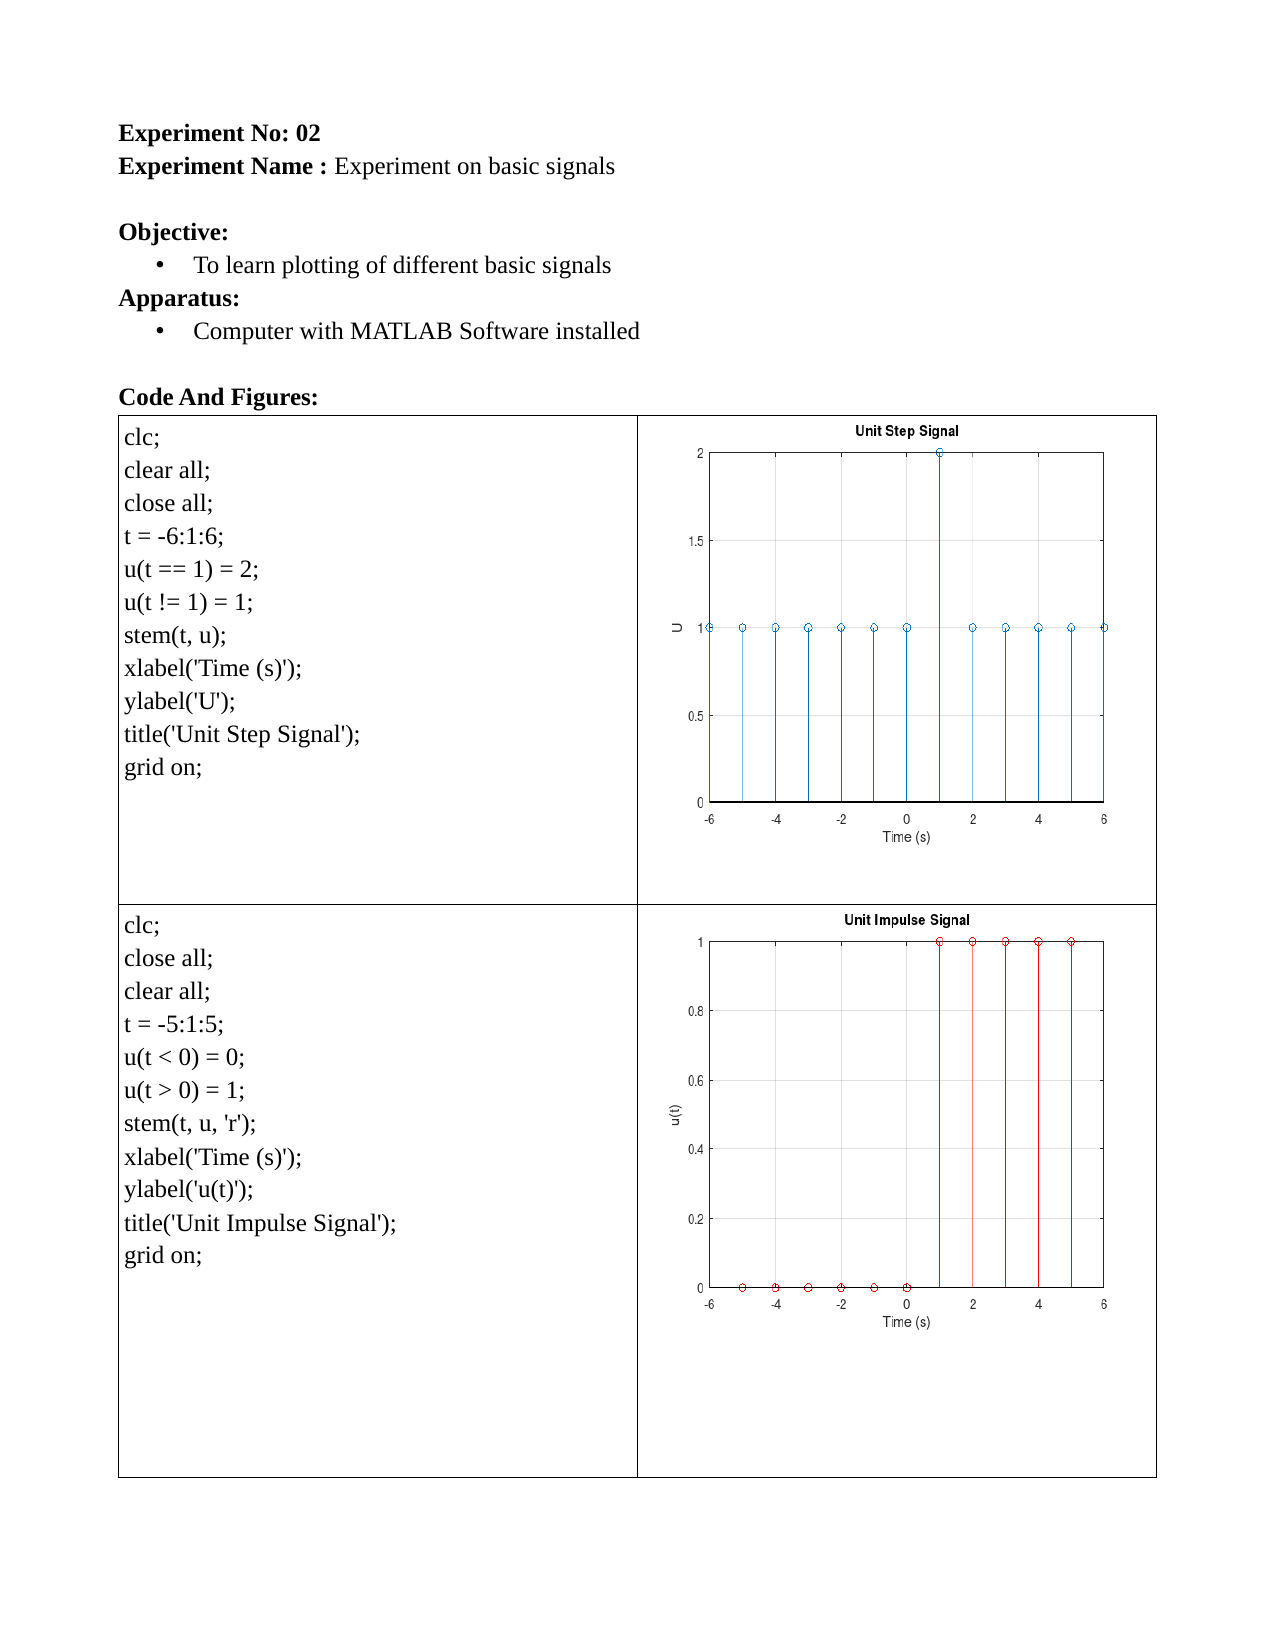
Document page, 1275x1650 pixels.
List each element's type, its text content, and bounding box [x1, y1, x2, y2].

picture [643, 422, 1152, 850]
table_cell clc; close all; clear all; t = -5:1:5; u(t < 0) = 0; u(t > 0) = 1; stem(t, u, 'r'); xlabel('Time (s)'); ylabel('u(t)'); title('Unit Impulse Signal'); grid on; [119, 905, 637, 1477]
text Objective: [118, 217, 1157, 246]
text Code And Figures: [118, 382, 1157, 411]
table_header clc; clear all; close all; t = -6:1:6; u(t == 1) = 2; u(t != 1) = 1; stem(t, u); xlabel('Time (s)'); ylabel('U'); title('Unit Step Signal'); grid on; [119, 416, 637, 904]
text Experiment No: 02 [118, 118, 1157, 147]
picture [643, 910, 1152, 1335]
table_cell [638, 905, 1156, 1477]
list Computer with MATLAB Software installed [156, 316, 1157, 345]
table_header [638, 416, 1156, 904]
list To learn plotting of different basic signals [156, 250, 1157, 279]
text Apparatus: [118, 283, 1157, 312]
text Experiment Name : Experiment on basic signals [118, 151, 1157, 180]
